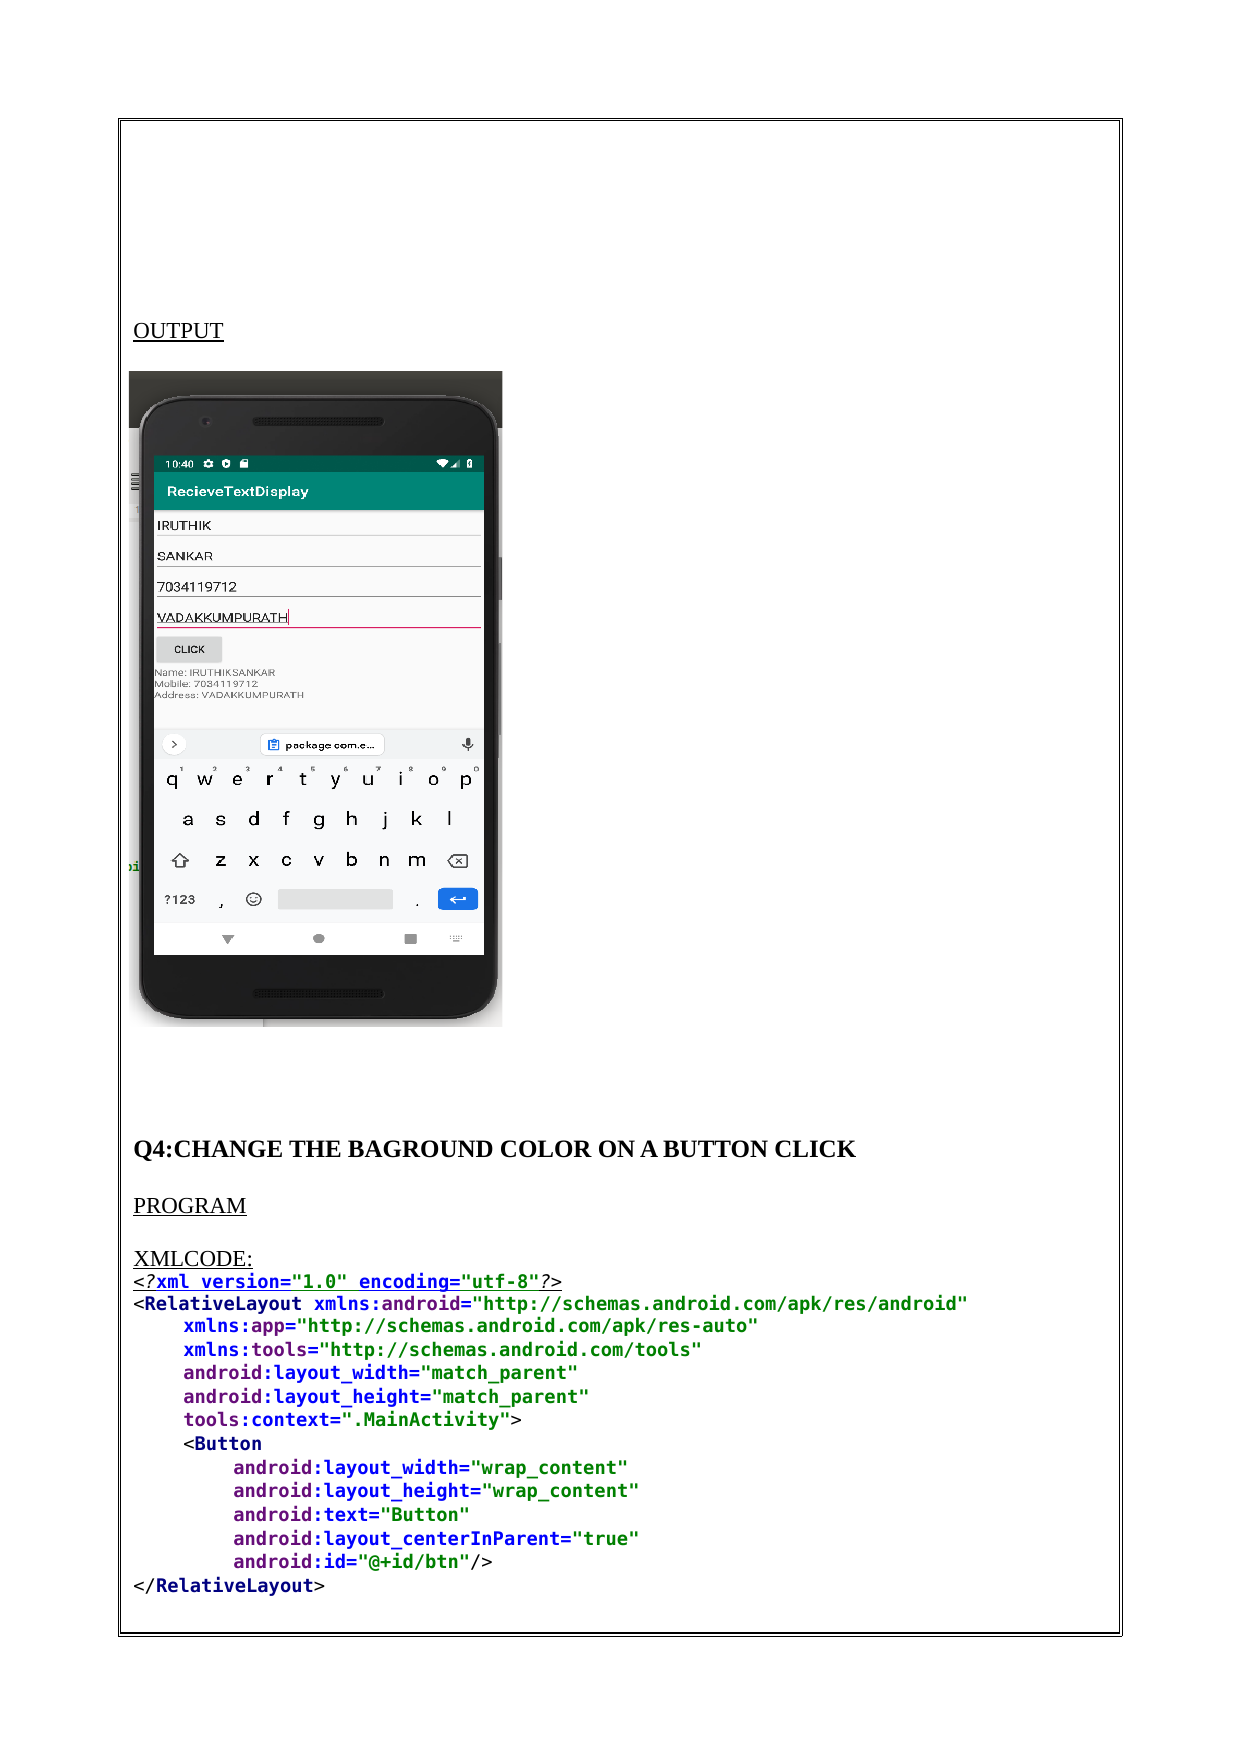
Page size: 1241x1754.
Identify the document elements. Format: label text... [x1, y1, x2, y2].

text xmlns:app="http://schemas.android.com/apk/res-auto" [133, 1315, 1107, 1338]
text Q4:CHANGE THE BAGROUND COLOR ON A BUTTON CLICK [133, 1134, 1107, 1163]
text xmlns:tools="http://schemas.android.com/tools" [133, 1338, 1107, 1362]
text tools:context=".MainActivity"> [133, 1409, 1107, 1433]
text android:text="Button" [133, 1504, 1107, 1528]
text <RelativeLayout xmlns:android="http://schemas.android.com/apk/res/android" [133, 1293, 1107, 1315]
text OUTPUT [133, 318, 1107, 344]
text XMLCODE: [133, 1245, 1107, 1271]
text <Button [133, 1433, 1107, 1457]
text android:id="@+id/btn"/> [133, 1551, 1107, 1575]
text <?xml version="1.0" encoding="utf-8"?> [133, 1271, 1107, 1293]
text </RelativeLayout> [133, 1575, 1107, 1597]
picture [413, 371, 503, 1027]
text PROGRAM [133, 1192, 1107, 1218]
text android:layout_width="match_parent" [133, 1362, 1107, 1386]
text android:layout_height="match_parent" [133, 1386, 1107, 1409]
text android:layout_height="wrap_content" [133, 1480, 1107, 1504]
text android:layout_centerInParent="true" [133, 1528, 1107, 1551]
text android:layout_width="wrap_content" [133, 1457, 1107, 1480]
